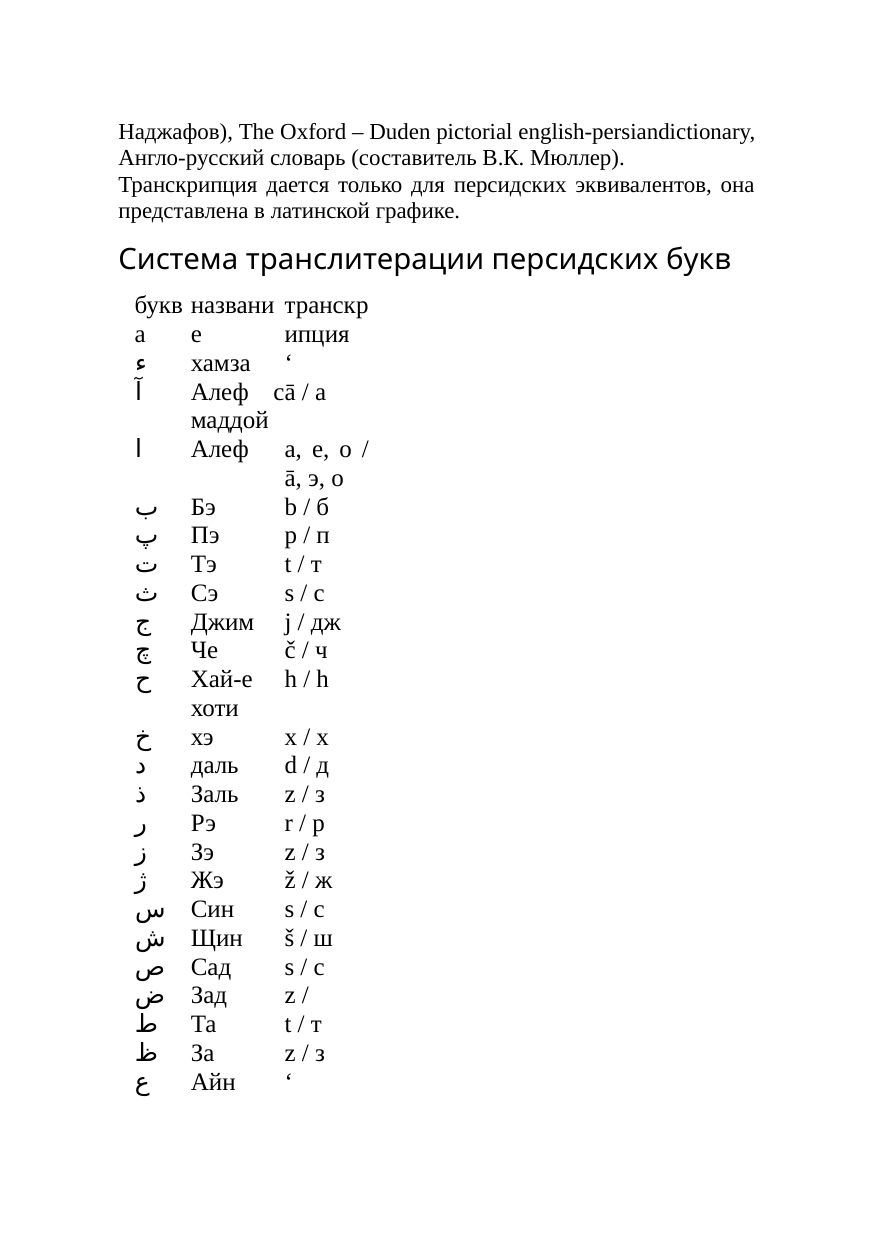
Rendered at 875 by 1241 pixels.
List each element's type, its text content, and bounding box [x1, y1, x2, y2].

table_cell س [134, 894, 191, 923]
table_cell d / д [284, 751, 369, 779]
table_cell Щин [191, 923, 284, 952]
table_cell ث [134, 578, 191, 607]
table_cell t / т [284, 1009, 369, 1038]
table_cell ذ [134, 779, 191, 808]
table_cell چ [134, 636, 191, 664]
table_cell Джим [191, 607, 284, 636]
table_cell Бэ [191, 492, 284, 521]
table_cell ž / ж [284, 866, 369, 894]
table_cell ح [134, 664, 191, 722]
table_cell š / ш [284, 923, 369, 952]
table_cell s / с [284, 952, 369, 981]
table_cell ش [134, 923, 191, 952]
table_cell Зад [191, 981, 284, 1009]
table_cell ‘ [284, 1067, 369, 1096]
table_cell Зэ [191, 837, 284, 866]
table_cell p / п [284, 521, 369, 549]
table_cell j / дж [284, 607, 369, 636]
table_cell د [134, 751, 191, 779]
table_cell За [191, 1038, 284, 1067]
table_cell Айн [191, 1067, 284, 1096]
text Транскрипция дается только для персидских эквивалентов, она представлена в латинской графике. [118, 171, 756, 223]
table_cell t / т [284, 549, 369, 578]
table_cell ج [134, 607, 191, 636]
table_cell ت [134, 549, 191, 578]
table_cell Алеф с маддой [191, 377, 284, 434]
table_cell s / с [284, 578, 369, 607]
table_cell h / h [284, 664, 369, 722]
table_cell z / з [284, 779, 369, 808]
table_cell Жэ [191, 866, 284, 894]
table_cell Пэ [191, 521, 284, 549]
table_cell Сэ [191, 578, 284, 607]
table_cell даль [191, 751, 284, 779]
table_cell хамза [191, 348, 284, 377]
table_cell ‘ [284, 348, 369, 377]
table_cell پ [134, 521, 191, 549]
table_cell خ [134, 722, 191, 751]
table_cell ء [134, 348, 191, 377]
table_cell Tэ [191, 549, 284, 578]
table_header буква [134, 291, 191, 348]
table_cell ظ [134, 1038, 191, 1067]
table_cell Та [191, 1009, 284, 1038]
table_cell Заль [191, 779, 284, 808]
table_cell ā / а [284, 377, 369, 434]
table_cell ص [134, 952, 191, 981]
table_cell Син [191, 894, 284, 923]
table_cell r / р [284, 808, 369, 837]
table_cell č / ч [284, 636, 369, 664]
table_cell ر [134, 808, 191, 837]
table_cell ب [134, 492, 191, 521]
table_cell ا [134, 434, 191, 492]
subtitle Система транслитерации персидских букв [118, 238, 756, 278]
table_cell b / б [284, 492, 369, 521]
table_cell ع [134, 1067, 191, 1096]
table_cell Сад [191, 952, 284, 981]
table_cell a, e, o / ā, э, о [284, 434, 369, 492]
table_cell Aлеф [191, 434, 284, 492]
text Наджафов), The Oxford – Duden pictorial english-persiandictionary, Англо-русский словарь (составитель В.К. Мюллер). [118, 118, 756, 171]
table_cell s / с [284, 894, 369, 923]
table_cell ض [134, 981, 191, 1009]
table_cell آ [134, 377, 191, 434]
table_cell Че [191, 636, 284, 664]
table_header транскрипция [284, 291, 369, 348]
table_cell z / з [284, 1038, 369, 1067]
table_cell ز [134, 837, 191, 866]
table_cell x / х [284, 722, 369, 751]
table_cell Хай-е хоти [191, 664, 284, 722]
table_cell ژ [134, 866, 191, 894]
table_header название [191, 291, 284, 348]
table_cell ط [134, 1009, 191, 1038]
table_cell z / [284, 981, 369, 1009]
table_cell z / з [284, 837, 369, 866]
table_cell хэ [191, 722, 284, 751]
table_cell Рэ [191, 808, 284, 837]
